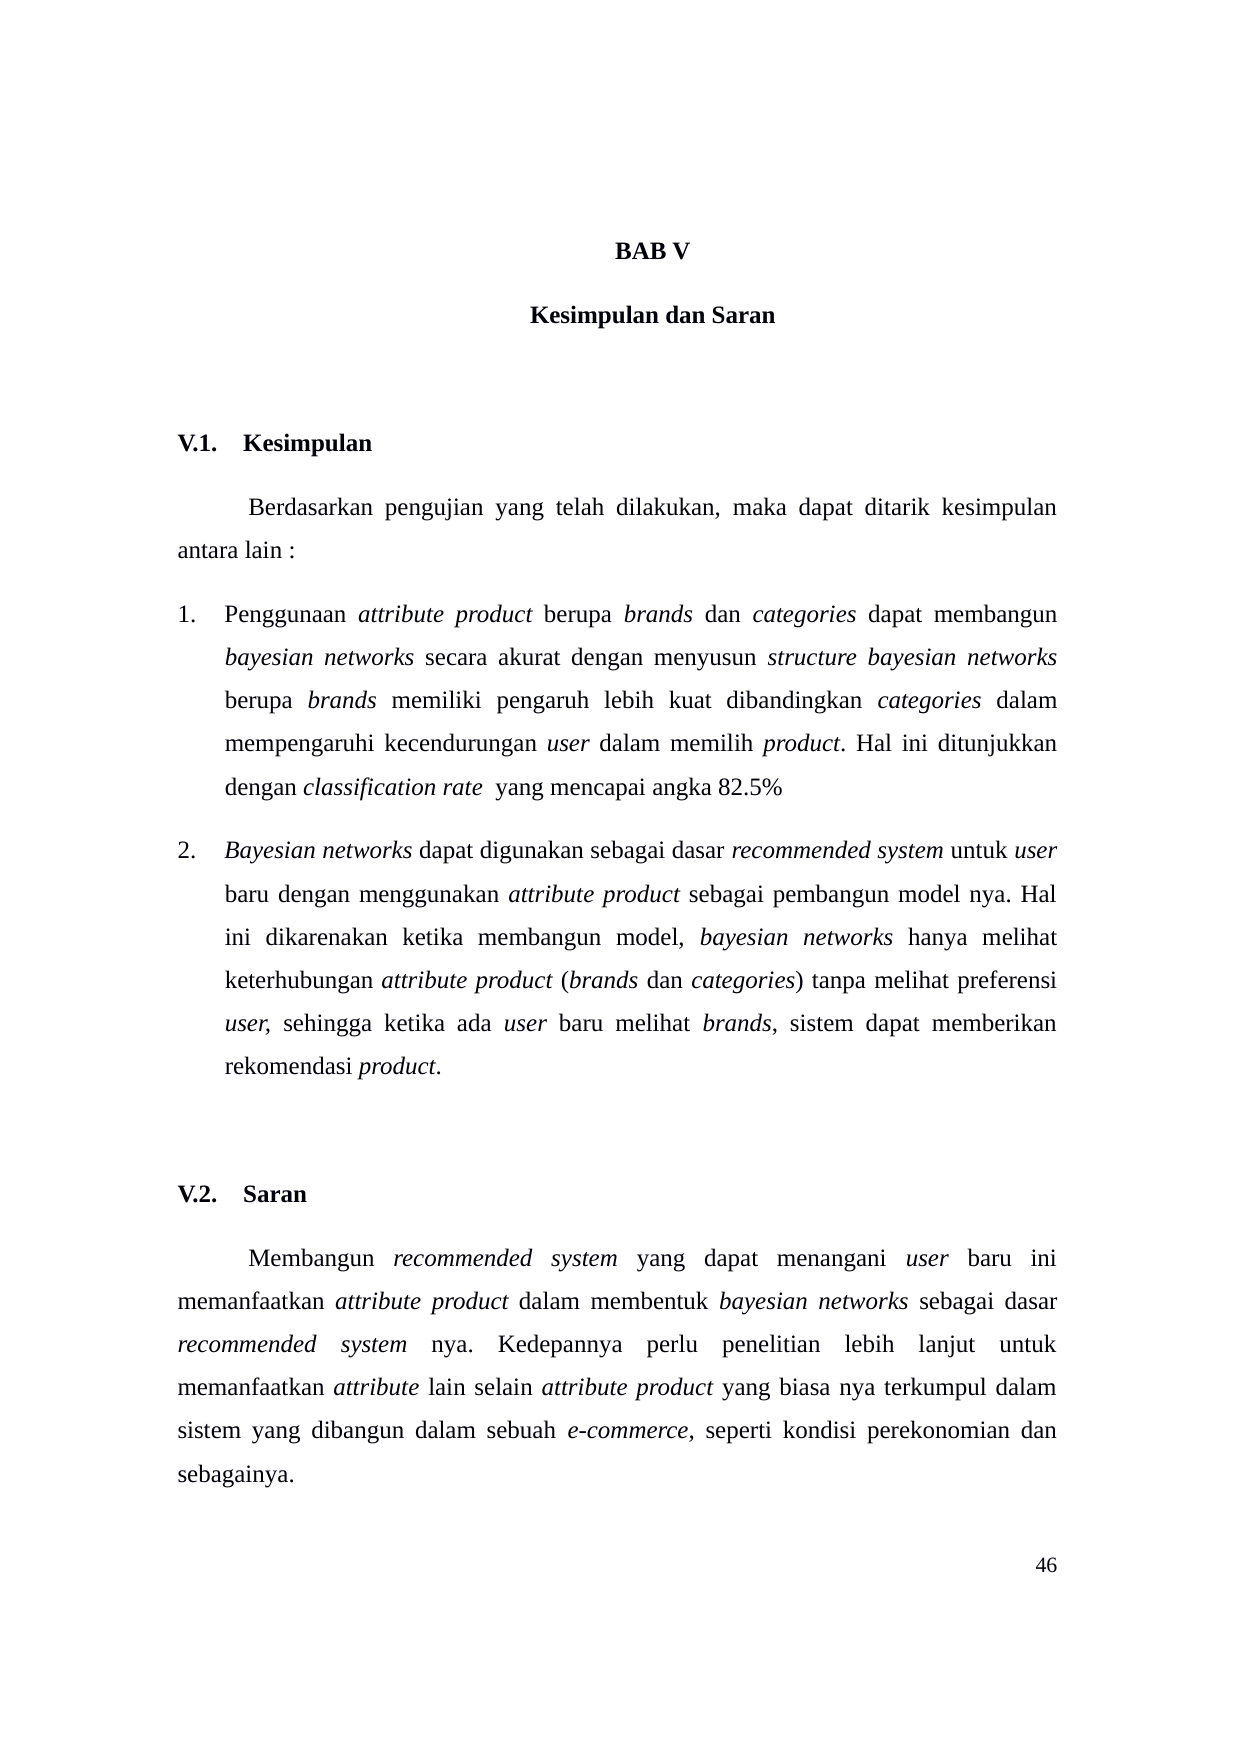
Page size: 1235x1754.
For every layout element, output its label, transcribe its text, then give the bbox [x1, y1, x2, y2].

subtitle BAB V [177, 236, 1057, 265]
list Bayesian networks dapat digunakan sebagai dasar recommended system untuk user baru dengan menggunakan attribute product sebagai pembangun model nya. Hal ini dikarenakan ketika membangun model, bayesian networks hanya melihat keterhubungan attribute product (brands dan categories) tanpa melihat preferensi user, sehingga ketika ada user baru melihat brands, sistem dapat memberikan rekomendasi product. [177, 836, 1057, 1080]
text Kesimpulan dan Saran [177, 300, 1057, 329]
subtitle Kesimpulan [177, 428, 1057, 457]
subtitle Saran [177, 1179, 1057, 1208]
text Membangun recommended system yang dapat menangani user baru ini memanfaatkan attribute product dalam membentuk bayesian networks sebagai dasar recommended system nya. Kedepannya perlu penelitian lebih lanjut untuk memanfaatkan attribute lain selain attribute product yang biasa nya terkumpul dalam sistem yang dibangun dalam sebuah e-commerce, seperti kondisi perekonomian dan sebagainya. [177, 1243, 1057, 1487]
text Berdasarkan pengujian yang telah dilakukan, maka dapat ditarik kesimpulan antara lain : [177, 492, 1057, 564]
list Penggunaan attribute product berupa brands dan categories dapat membangun bayesian networks secara akurat dengan menyusun structure bayesian networks berupa brands memiliki pengaruh lebih kuat dibandingkan categories dalam mempengaruhi kecendurungan user dalam memilih product. Hal ini ditunjukkan dengan classification rate yang mencapai angka 82.5% [177, 599, 1057, 800]
